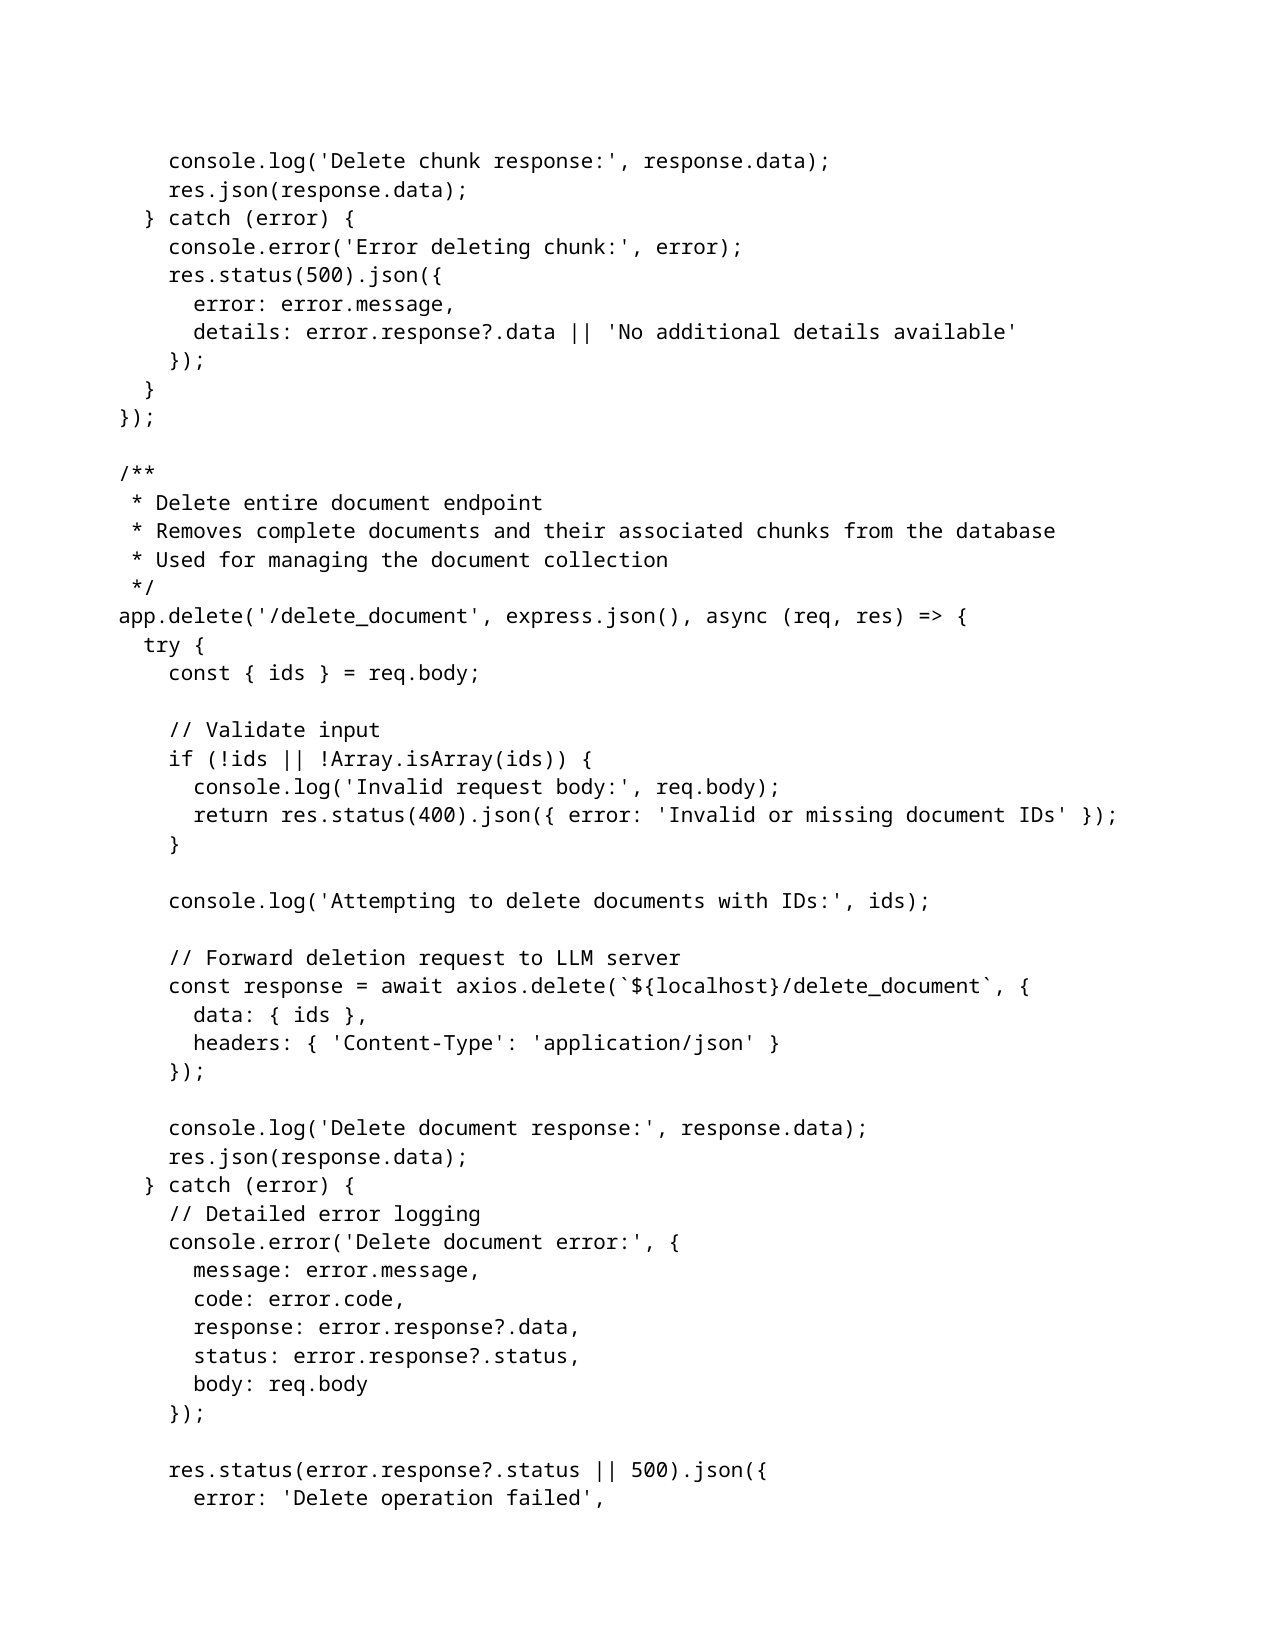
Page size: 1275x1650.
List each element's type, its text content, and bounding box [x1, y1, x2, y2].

text try { [118, 630, 1157, 658]
text /** [118, 459, 1157, 488]
text // Validate input [118, 715, 1157, 744]
text * Used for managing the document collection [118, 545, 1157, 573]
text app.delete('/delete_document', express.json(), async (req, res) => { [118, 602, 1157, 630]
text data: { ids }, [118, 1000, 1157, 1028]
text }); [118, 1057, 1157, 1085]
text console.error('Error deleting chunk:', error); [118, 232, 1157, 260]
text res.status(500).json({ [118, 260, 1157, 289]
text * Delete entire document endpoint [118, 488, 1157, 516]
text if (!ids || !Array.isArray(ids)) { [118, 744, 1157, 772]
text }); [118, 346, 1157, 374]
text }); [118, 1398, 1157, 1426]
text }); [118, 402, 1157, 431]
text details: error.response?.data || 'No additional details available' [118, 317, 1157, 346]
text response: error.response?.data, [118, 1312, 1157, 1341]
text // Forward deletion request to LLM server [118, 943, 1157, 971]
text console.log('Delete chunk response:', response.data); [118, 147, 1157, 175]
text console.log('Delete document response:', response.data); [118, 1113, 1157, 1142]
text * Removes complete documents and their associated chunks from the database [118, 516, 1157, 545]
text res.status(error.response?.status || 500).json({ [118, 1455, 1157, 1483]
text res.json(response.data); [118, 1142, 1157, 1170]
text error: error.message, [118, 289, 1157, 317]
text console.log('Attempting to delete documents with IDs:', ids); [118, 886, 1157, 914]
text } [118, 374, 1157, 402]
text } [118, 829, 1157, 857]
text message: error.message, [118, 1256, 1157, 1284]
text console.log('Invalid request body:', req.body); [118, 772, 1157, 801]
text const response = await axios.delete(`${localhost}/delete_document`, { [118, 971, 1157, 1000]
text status: error.response?.status, [118, 1341, 1157, 1369]
text console.error('Delete document error:', { [118, 1227, 1157, 1256]
text } catch (error) { [118, 1170, 1157, 1199]
text const { ids } = req.body; [118, 658, 1157, 687]
text */ [118, 573, 1157, 602]
text error: 'Delete operation failed', [118, 1483, 1157, 1512]
text code: error.code, [118, 1284, 1157, 1312]
text } catch (error) { [118, 203, 1157, 232]
text body: req.body [118, 1369, 1157, 1398]
text headers: { 'Content-Type': 'application/json' } [118, 1028, 1157, 1057]
text res.json(response.data); [118, 175, 1157, 203]
text return res.status(400).json({ error: 'Invalid or missing document IDs' }); [118, 801, 1157, 829]
text // Detailed error logging [118, 1199, 1157, 1227]
